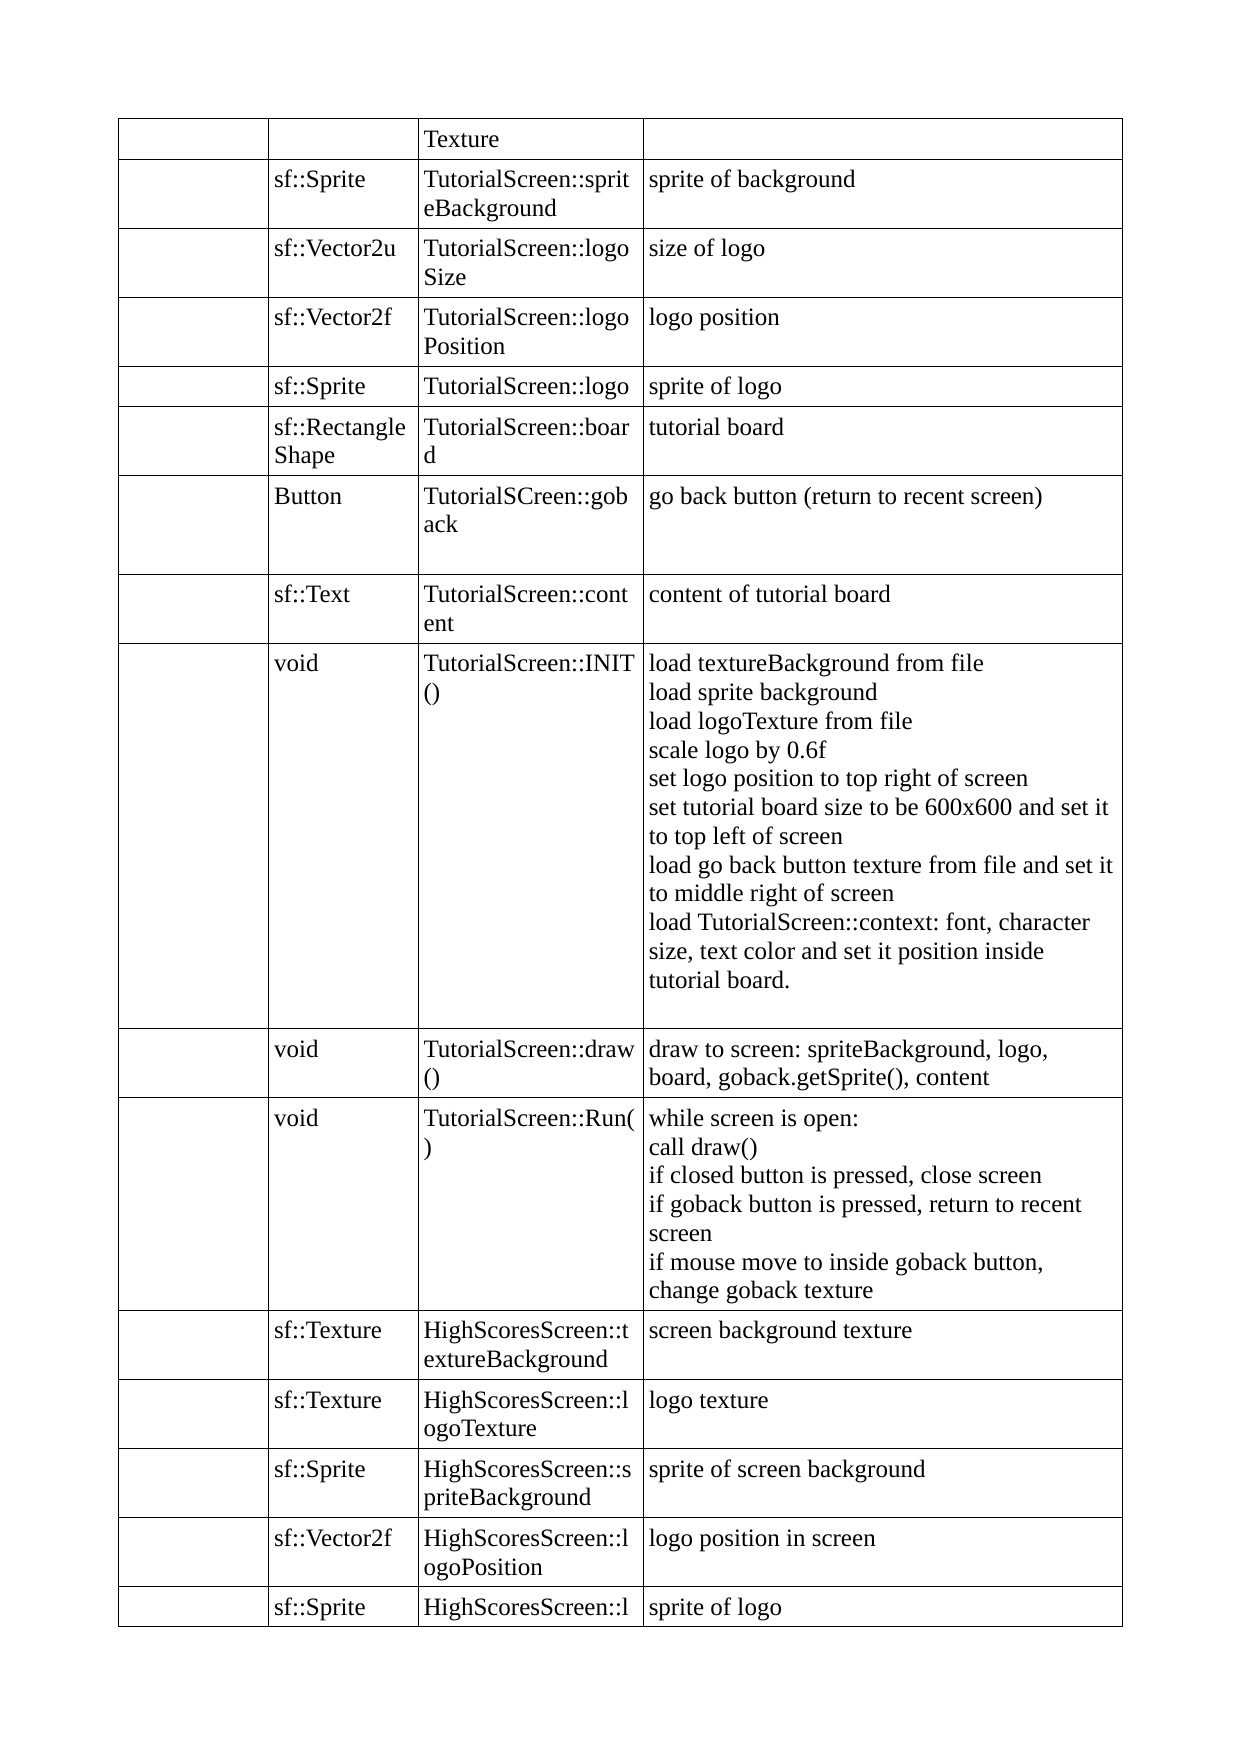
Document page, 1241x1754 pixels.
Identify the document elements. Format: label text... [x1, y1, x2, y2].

table_cell while screen is open: call draw() if closed button is pressed, close screen if goback button is pressed, return to recent screen if mouse move to inside goback button, change goback texture [644, 1098, 1122, 1310]
table_cell HighScoresScreen::logoPosition [419, 1518, 643, 1586]
table_cell sf::Texture [269, 1311, 418, 1379]
table_cell TutorialScreen::logo [419, 367, 643, 406]
table_cell [119, 229, 268, 297]
table_cell void [269, 1098, 418, 1310]
table_cell load textureBackground from file load sprite background load logoTexture from file scale logo by 0.6f set logo position to top right of screen set tutorial board size to be 600x600 and set it to top left of screen load go back button texture from file and set it to middle right of screen load TutorialScreen::context: font, character size, text color and set it position inside tutorial board. [644, 644, 1122, 1028]
table_cell TutorialScreen::board [419, 407, 643, 475]
table_cell HighScoresScreen::l [419, 1587, 643, 1626]
table_cell sf::Vector2u [269, 229, 418, 297]
table_cell HighScoresScreen::textureBackground [419, 1311, 643, 1379]
table_cell [119, 575, 268, 643]
table_cell Texture [419, 119, 643, 158]
table_cell [119, 476, 268, 573]
table_cell [119, 160, 268, 227]
table_cell draw to screen: spriteBackground, logo, board, goback.getSprite(), content [644, 1029, 1122, 1097]
table_cell sf::Sprite [269, 160, 418, 227]
table_cell TutorialScreen::draw() [419, 1029, 643, 1097]
table_cell TutorialScreen::logoSize [419, 229, 643, 297]
table_cell [119, 407, 268, 475]
table_cell [644, 119, 1122, 158]
table_cell [269, 119, 418, 158]
table_cell logo texture [644, 1380, 1122, 1448]
table_cell tutorial board [644, 407, 1122, 475]
table_cell sprite of logo [644, 367, 1122, 406]
table_cell go back button (return to recent screen) [644, 476, 1122, 573]
table_cell TutorialScreen::logoPosition [419, 298, 643, 366]
table_cell [119, 119, 268, 158]
table_cell [119, 644, 268, 1028]
table_cell sf::Sprite [269, 367, 418, 406]
table_cell sprite of screen background [644, 1449, 1122, 1517]
table_cell HighScoresScreen::logoTexture [419, 1380, 643, 1448]
table_cell content of tutorial board [644, 575, 1122, 643]
table_cell screen background texture [644, 1311, 1122, 1379]
table_cell [119, 1380, 268, 1448]
table_cell sf::RectangleShape [269, 407, 418, 475]
table_cell void [269, 1029, 418, 1097]
table_cell HighScoresScreen::spriteBackground [419, 1449, 643, 1517]
table_cell TutorialSCreen::goback [419, 476, 643, 573]
table_cell sf::Sprite [269, 1449, 418, 1517]
table_cell TutorialScreen::spriteBackground [419, 160, 643, 227]
table_cell logo position in screen [644, 1518, 1122, 1586]
table_cell [119, 367, 268, 406]
table_cell sf::Sprite [269, 1587, 418, 1626]
table_cell sf::Vector2f [269, 1518, 418, 1586]
table_cell [119, 1449, 268, 1517]
table_cell [119, 298, 268, 366]
table_cell [119, 1098, 268, 1310]
table_cell TutorialScreen::Run() [419, 1098, 643, 1310]
table_cell sf::Text [269, 575, 418, 643]
table_cell sf::Texture [269, 1380, 418, 1448]
table_cell size of logo [644, 229, 1122, 297]
table_cell TutorialScreen::INIT() [419, 644, 643, 1028]
table_cell void [269, 644, 418, 1028]
table_cell Button [269, 476, 418, 573]
table_cell sprite of background [644, 160, 1122, 227]
table_cell [119, 1587, 268, 1626]
table_cell sf::Vector2f [269, 298, 418, 366]
table_cell sprite of logo [644, 1587, 1122, 1626]
table_cell TutorialScreen::content [419, 575, 643, 643]
table_cell [119, 1311, 268, 1379]
table_cell logo position [644, 298, 1122, 366]
table_cell [119, 1518, 268, 1586]
table_cell [119, 1029, 268, 1097]
